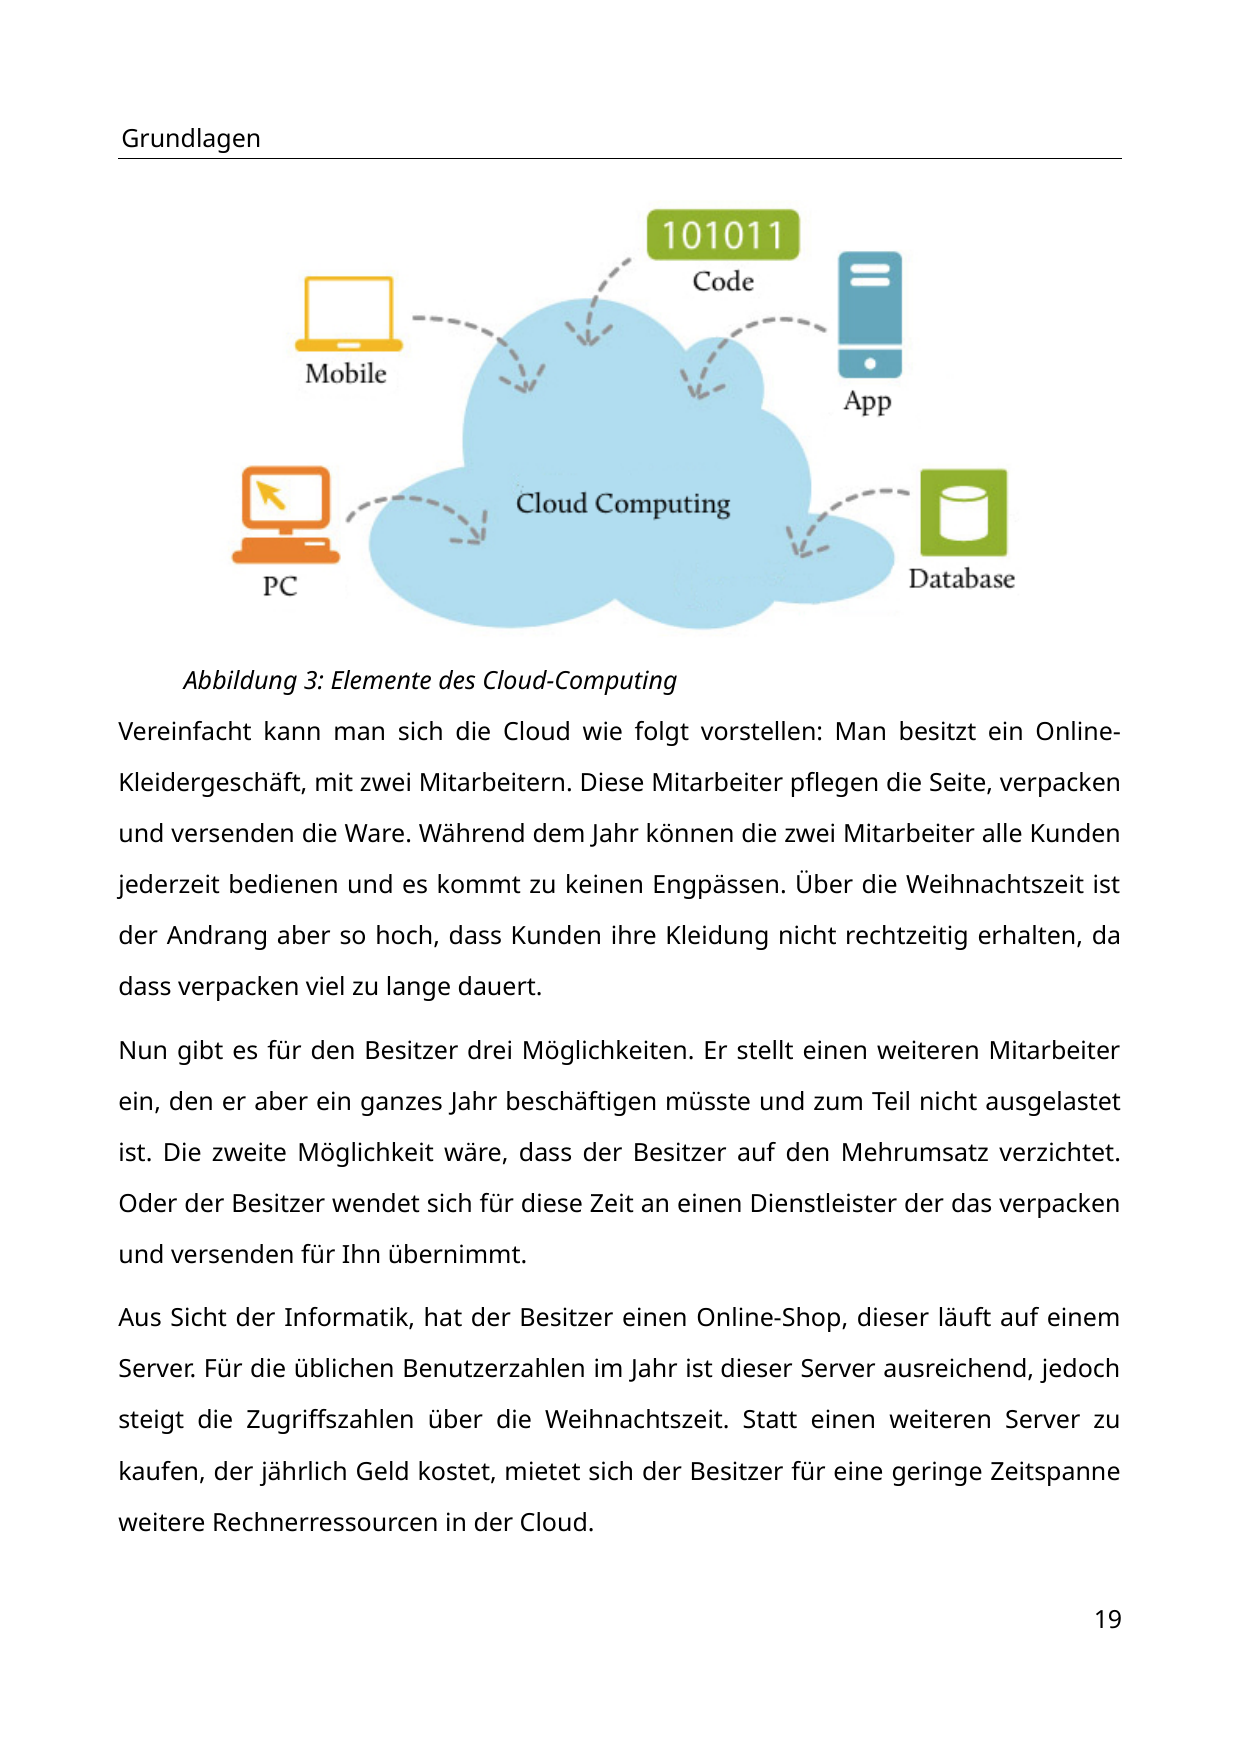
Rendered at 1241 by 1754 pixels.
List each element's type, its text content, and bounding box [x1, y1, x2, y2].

text Aus Sicht der Informatik, hat der Besitzer einen Online-Shop, dieser läuft auf einem Server. Für die üblichen Benutzerzahlen im Jahr ist dieser Server ausreichend, jedoch steigt die Zugriffszahlen über die Weihnachtszeit. Statt einen weiteren Server zu kaufen, der jährlich Geld kostet, mietet sich der Besitzer für eine geringe Zeitspanne weitere Rechnerressourcen in der Cloud. [118, 1300, 1122, 1538]
text Abbildung 3: Elemente des Cloud-Computing [183, 663, 1057, 697]
picture [183, 200, 1057, 663]
text Nun gibt es für den Besitzer drei Möglichkeiten. Er stellt einen weiteren Mitarbeiter ein, den er aber ein ganzes Jahr beschäftigen müsste und zum Teil nicht ausgelastet ist. Die zweite Möglichkeit wäre, dass der Besitzer auf den Mehrumsatz verzichtet. Oder der Besitzer wendet sich für diese Zeit an einen Dienstleister der das verpacken und versenden für Ihn übernimmt. [118, 1032, 1122, 1271]
text Vereinfacht kann man sich die Cloud wie folgt vorstellen: Man besitzt ein Online-Kleidergeschäft, mit zwei Mitarbeitern. Diese Mitarbeiter pflegen die Seite, verpacken und versenden die Ware. Während dem Jahr können die zwei Mitarbeiter alle Kunden jederzeit bedienen und es kommt zu keinen Engpässen. Über die Weihnachtszeit ist der Andrang aber so hoch, dass Kunden ihre Kleidung nicht rechtzeitig erhalten, da dass verpacken viel zu lange dauert. [118, 188, 1122, 1003]
